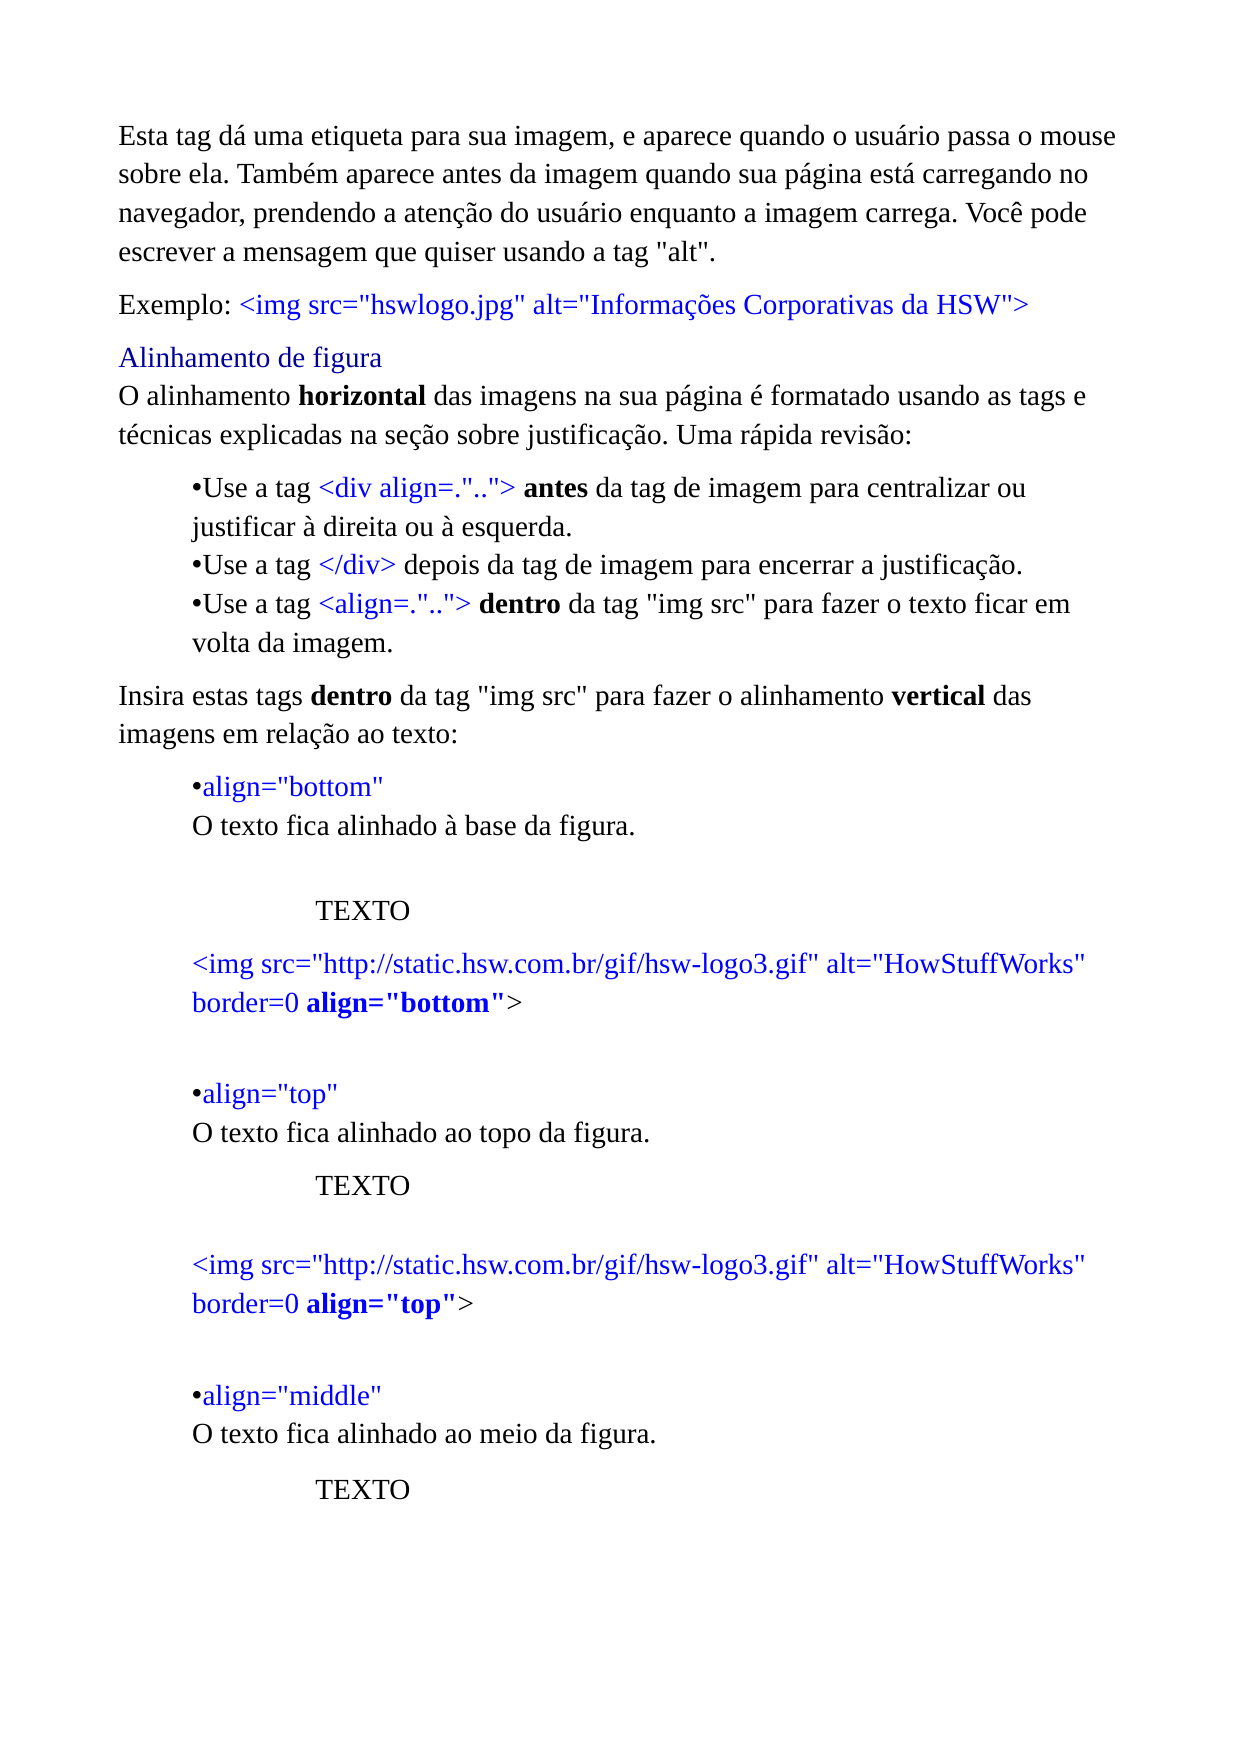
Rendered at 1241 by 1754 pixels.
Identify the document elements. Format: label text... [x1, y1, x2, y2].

list TEXTO [118, 1469, 1122, 1529]
list align="bottom" O texto fica alinhado à base da figura. [118, 769, 1122, 842]
list Use a tag </div> depois da tag de imagem para encerrar a justificação. [118, 547, 1122, 581]
list TEXTO [118, 1168, 1122, 1228]
list align="middle" O texto fica alinhado ao meio da figura. [118, 1378, 1122, 1450]
text Exemplo: <img src="hswlogo.jpg" alt="Informações Corporativas da HSW"> [118, 287, 1122, 320]
list <img src="http://static.hsw.com.br/gif/hsw-logo3.gif" alt="HowStuffWorks" border=0 align="top"> [118, 1247, 1122, 1358]
text Alinhamento de figura O alinhamento horizontal das imagens na sua página é formatado usando as tags e técnicas explicadas na seção sobre justificação. Uma rápida revisão: [118, 340, 1122, 451]
text Esta tag dá uma etiqueta para sua imagem, e aparece quando o usuário passa o mouse sobre ela. Também aparece antes da imagem quando sua página está carregando no navegador, prendendo a atenção do usuário enquanto a imagem carrega. Você pode escrever a mensagem que quiser usando a tag "alt". [118, 118, 1122, 267]
list Use a tag <align=.".."> dentro da tag "img src" para fazer o texto ficar em volta da imagem. [118, 586, 1122, 658]
list TEXTO [118, 861, 1122, 927]
text Insira estas tags dentro da tag "img src" para fazer o alinhamento vertical das imagens em relação ao texto: [118, 678, 1122, 750]
list Use a tag <div align=.".."> antes da tag de imagem para centralizar ou justificar à direita ou à esquerda. [118, 470, 1122, 542]
list <img src="http://static.hsw.com.br/gif/hsw-logo3.gif" alt="HowStuffWorks" border=0 align="bottom"> [118, 946, 1122, 1057]
list align="top" O texto fica alinhado ao topo da figura. [118, 1077, 1122, 1149]
